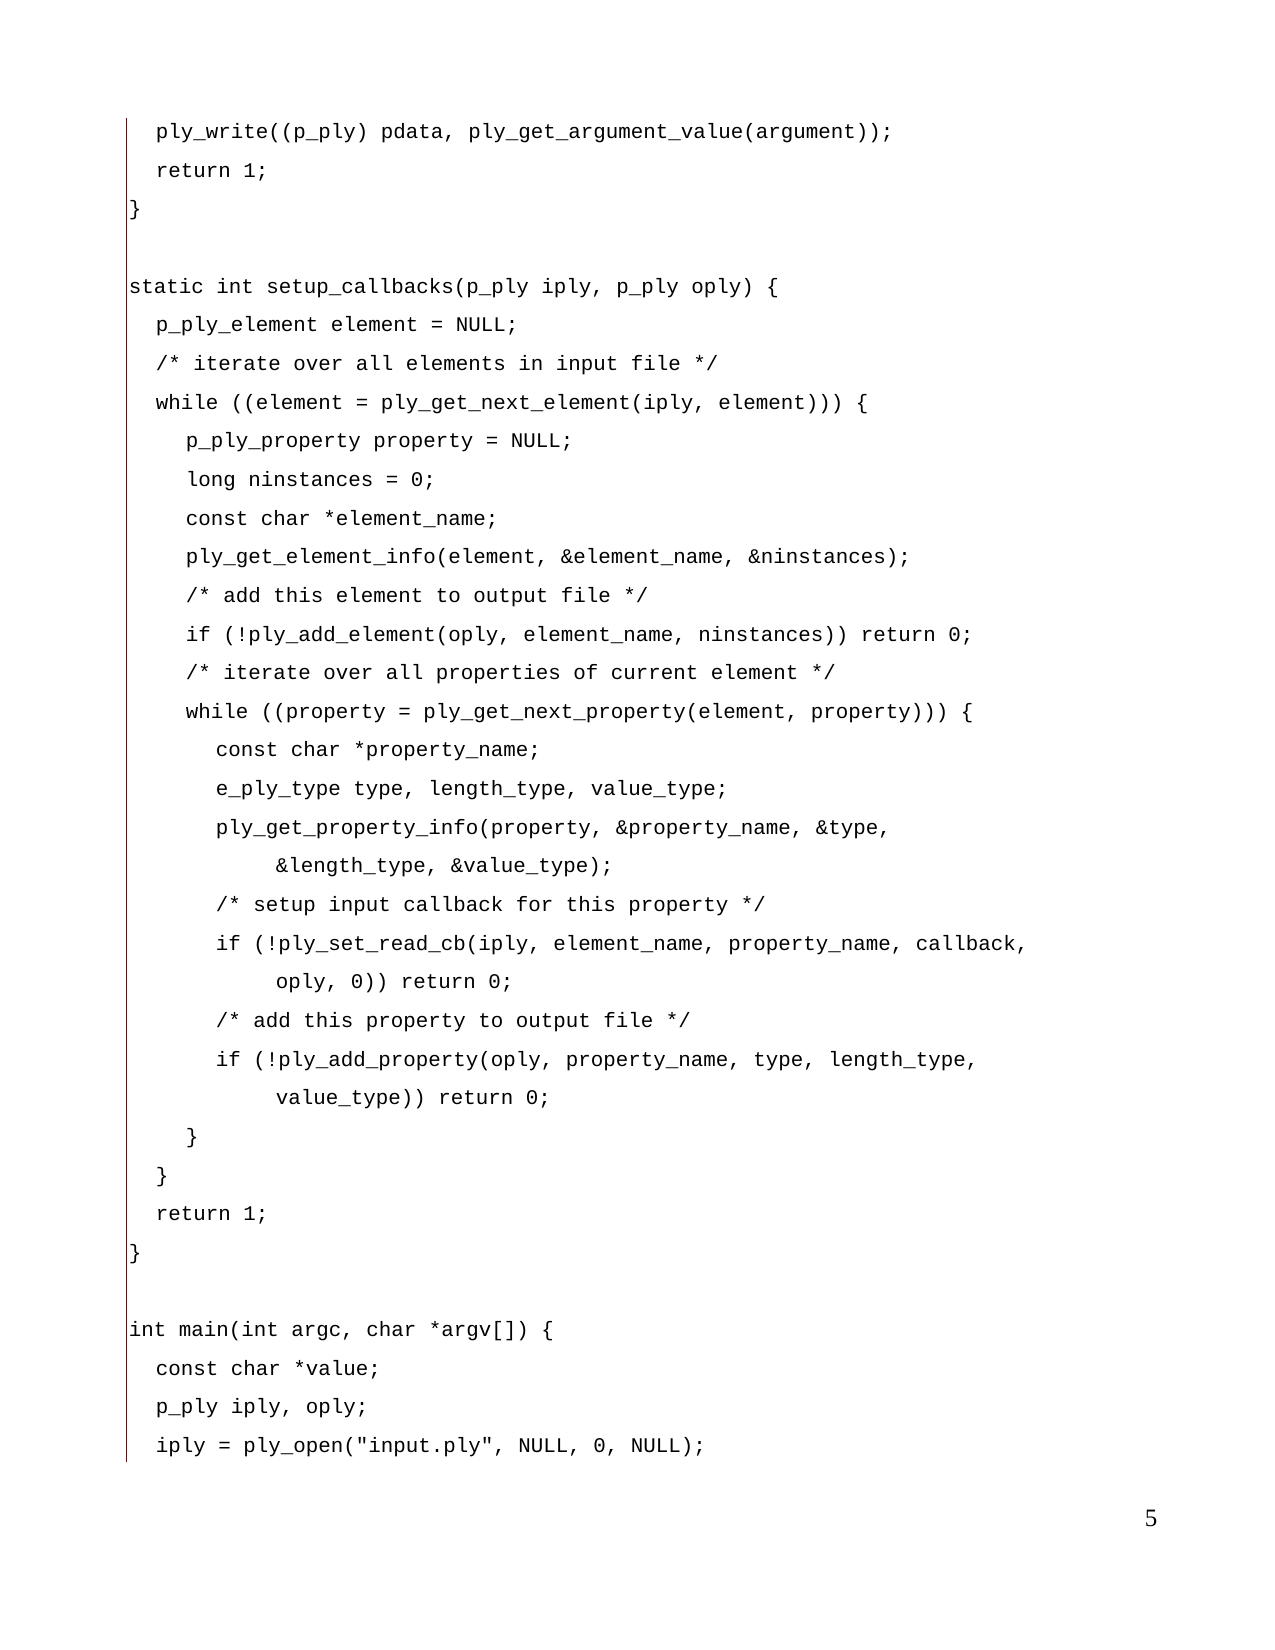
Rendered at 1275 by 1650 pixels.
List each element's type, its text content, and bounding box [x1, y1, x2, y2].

text p_ply_element element = NULL; [127, 311, 1157, 338]
text } [127, 195, 1157, 222]
text oply, 0)) return 0; [127, 968, 1157, 995]
text /* setup input callback for this property */ [127, 891, 1157, 918]
text p_ply iply, oply; [127, 1393, 1157, 1420]
text ply_write((p_ply) pdata, ply_get_argument_value(argument)); [127, 118, 1157, 145]
text } [127, 1239, 1157, 1266]
text /* add this property to output file */ [127, 1007, 1157, 1034]
text return 1; [127, 157, 1157, 183]
text while ((property = ply_get_next_property(element, property))) { [127, 698, 1157, 724]
text value_type)) return 0; [127, 1084, 1157, 1111]
text const char *element_name; [127, 504, 1157, 531]
text const char *property_name; [127, 736, 1157, 763]
text int main(int argc, char *argv[]) { [127, 1316, 1157, 1343]
text if (!ply_add_element(oply, element_name, ninstances)) return 0; [127, 621, 1157, 647]
text e_ply_type type, length_type, value_type; [127, 775, 1157, 802]
text ply_get_element_info(element, &element_name, &ninstances); [127, 543, 1157, 570]
text /* add this element to output file */ [127, 582, 1157, 608]
text /* iterate over all properties of current element */ [127, 659, 1157, 686]
text p_ply_property property = NULL; [127, 427, 1157, 454]
text &length_type, &value_type); [127, 852, 1157, 879]
text } [127, 1162, 1157, 1188]
text ply_get_property_info(property, &property_name, &type, [127, 814, 1157, 840]
text } [127, 1123, 1157, 1149]
text return 1; [127, 1200, 1157, 1227]
text const char *value; [127, 1355, 1157, 1381]
text iply = ply_open("input.ply", NULL, 0, NULL); [127, 1432, 1157, 1462]
text if (!ply_set_read_cb(iply, element_name, property_name, callback, [127, 930, 1157, 956]
text if (!ply_add_property(oply, property_name, type, length_type, [127, 1046, 1157, 1072]
text while ((element = ply_get_next_element(iply, element))) { [127, 389, 1157, 415]
text static int setup_callbacks(p_ply iply, p_ply oply) { [127, 273, 1157, 299]
text long ninstances = 0; [127, 466, 1157, 493]
text /* iterate over all elements in input file */ [127, 350, 1157, 377]
